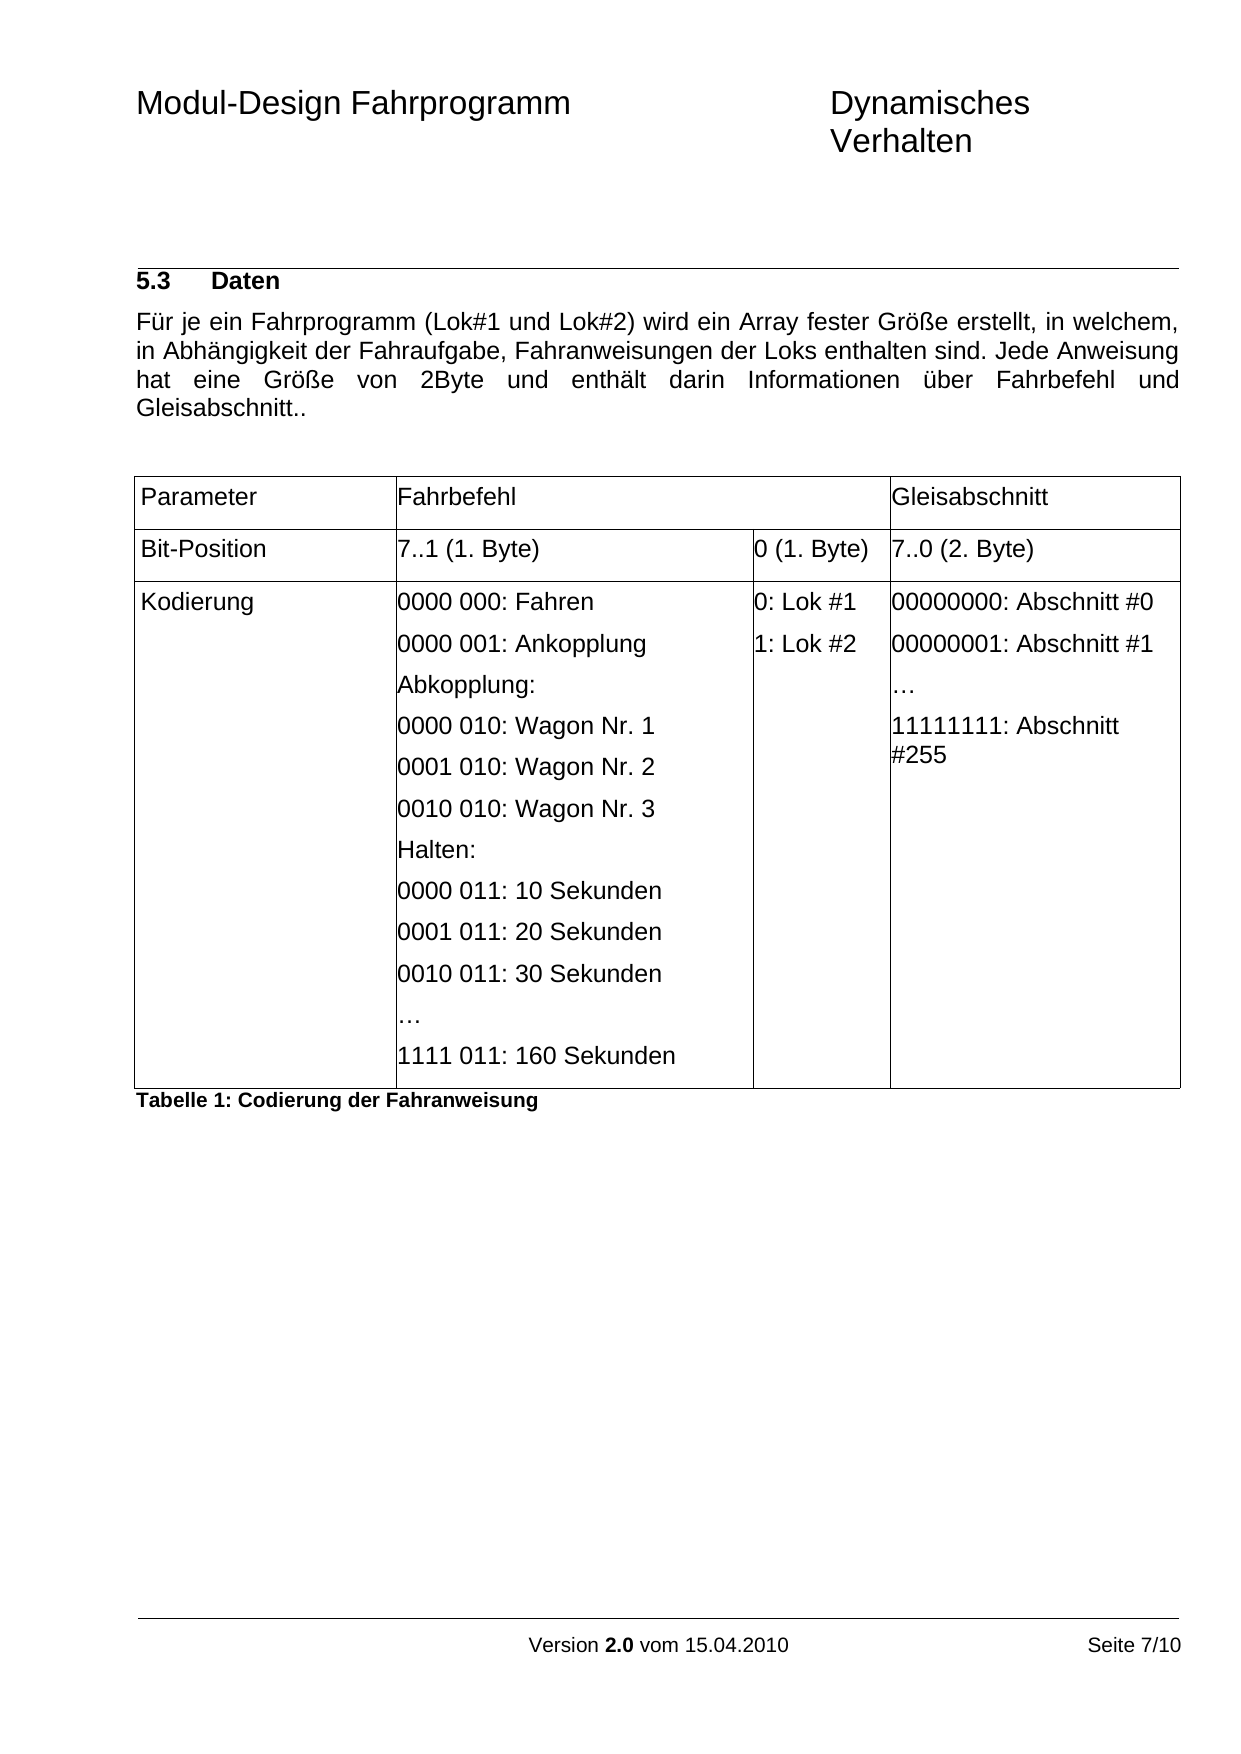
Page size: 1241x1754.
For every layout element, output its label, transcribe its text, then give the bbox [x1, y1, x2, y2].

table_cell Kodierung [135, 582, 396, 1088]
table_cell 0: Lok #1 1: Lok #2 [754, 582, 890, 1088]
table_header Fahrbefehl [397, 477, 890, 529]
table_cell Bit-Position [135, 530, 396, 581]
text Tabelle 1: Codierung der Fahranweisung [136, 1088, 1181, 1112]
table_header Parameter [135, 477, 396, 529]
text Für je ein Fahrprogramm (Lok#1 und Lok#2) wird ein Array fester Größe erstellt, in welchem, in Abhängigkeit der Fahraufgabe, Fahranweisungen der Loks enthalten sind. Jede Anweisung hat eine Größe von 2Byte und enthält darin Informationen über Fahrbefehl und Gleisabschnitt.. [136, 307, 1181, 422]
table_cell 0000 000: Fahren 0000 001: Ankopplung Abkopplung: 0000 010: Wagon Nr. 1 0001 010: Wagon Nr. 2 0010 010: Wagon Nr. 3 Halten: 0000 011: 10 Sekunden 0001 011: 20 Sekunden 0010 011: 30 Sekunden … 1111 011: 160 Sekunden [397, 582, 753, 1088]
table_cell 00000000: Abschnitt #0 00000001: Abschnitt #1 … 11111111: Abschnitt #255 [891, 582, 1180, 1088]
table_cell 7..1 (1. Byte) [397, 530, 753, 581]
table_cell 7..0 (2. Byte) [891, 530, 1180, 581]
table_cell 0 (1. Byte) [754, 530, 890, 581]
subtitle Daten [136, 289, 1181, 294]
table_header Gleisabschnitt [891, 477, 1180, 529]
